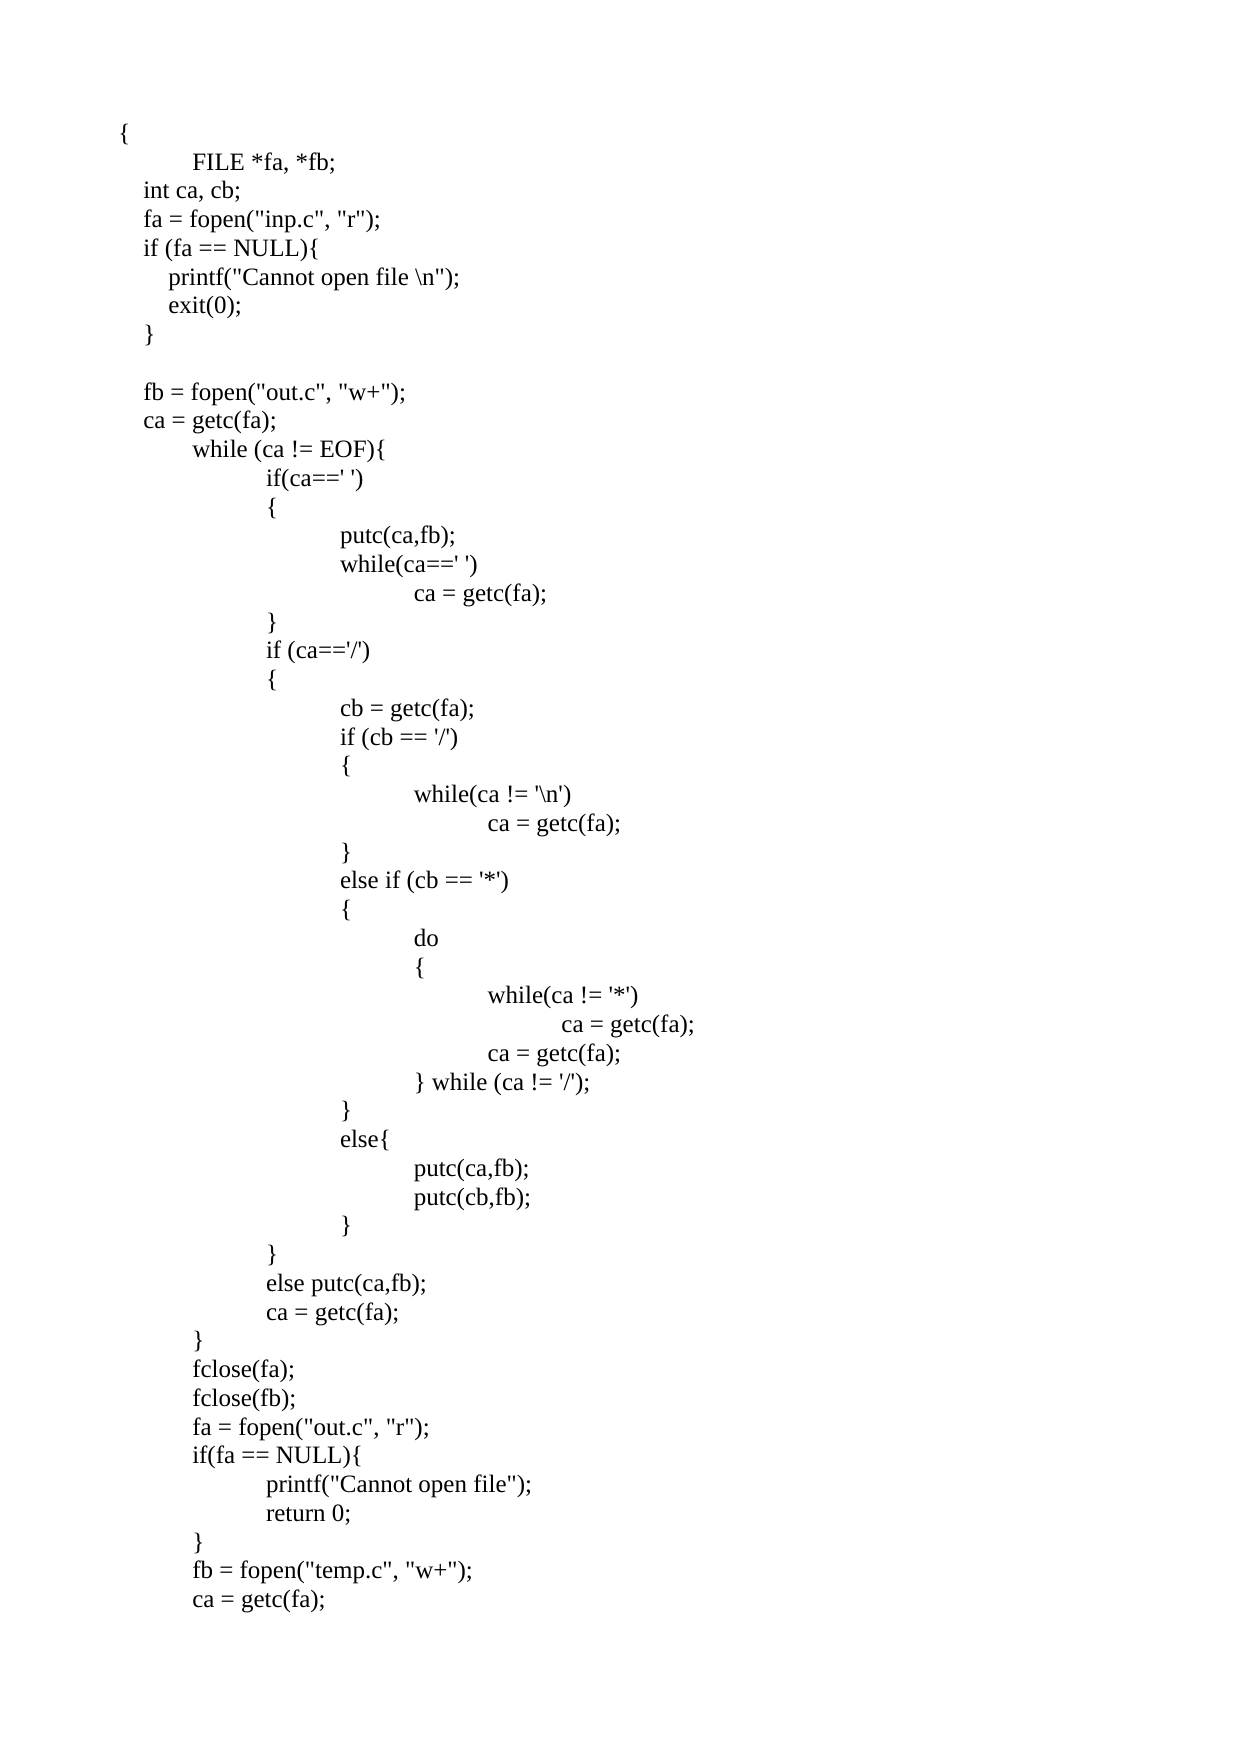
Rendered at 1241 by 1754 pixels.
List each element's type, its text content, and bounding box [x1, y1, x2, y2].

text cb = getc(fa); [118, 693, 1122, 722]
text while(ca != '\n') [118, 779, 1122, 808]
text fb = fopen("out.c", "w+"); [118, 377, 1122, 406]
text putc(ca,fb); [118, 1153, 1122, 1182]
text return 0; [118, 1498, 1122, 1527]
text ca = getc(fa); [118, 808, 1122, 837]
text fclose(fa); [118, 1354, 1122, 1383]
text if(ca==' ') [118, 463, 1122, 492]
text printf("Cannot open file \n"); [118, 262, 1122, 291]
text fa = fopen("inp.c", "r"); [118, 204, 1122, 233]
text } [118, 1211, 1122, 1239]
text fa = fopen("out.c", "r"); [118, 1412, 1122, 1441]
text } [118, 1239, 1122, 1268]
text if(fa == NULL){ [118, 1441, 1122, 1469]
text putc(cb,fb); [118, 1182, 1122, 1211]
text else{ [118, 1124, 1122, 1153]
text } [118, 837, 1122, 866]
text } [118, 1096, 1122, 1124]
text putc(ca,fb); [118, 521, 1122, 549]
text fclose(fb); [118, 1383, 1122, 1412]
text exit(0); [118, 291, 1122, 319]
text } while (ca != '/'); [118, 1067, 1122, 1096]
text } [118, 607, 1122, 636]
text } [118, 1527, 1122, 1556]
text do [118, 923, 1122, 952]
text ca = getc(fa); [118, 1584, 1122, 1613]
text { [118, 118, 1122, 147]
text ca = getc(fa); [118, 1009, 1122, 1038]
text if (ca=='/') [118, 636, 1122, 664]
text } [118, 1326, 1122, 1354]
text while (ca != EOF){ [118, 434, 1122, 463]
text fb = fopen("temp.c", "w+"); [118, 1556, 1122, 1584]
text { [118, 664, 1122, 693]
text else putc(ca,fb); [118, 1268, 1122, 1297]
text FILE *fa, *fb; [118, 147, 1122, 176]
text { [118, 492, 1122, 521]
text else if (cb == '*') [118, 866, 1122, 894]
text printf("Cannot open file"); [118, 1469, 1122, 1498]
text while(ca==' ') [118, 549, 1122, 578]
text ca = getc(fa); [118, 1297, 1122, 1326]
text int ca, cb; [118, 176, 1122, 204]
text ca = getc(fa); [118, 1038, 1122, 1067]
text while(ca != '*') [118, 981, 1122, 1009]
text } [118, 319, 1122, 348]
text ca = getc(fa); [118, 578, 1122, 607]
text if (fa == NULL){ [118, 233, 1122, 262]
text ca = getc(fa); [118, 406, 1122, 434]
text { [118, 894, 1122, 923]
text { [118, 751, 1122, 779]
text if (cb == '/') [118, 722, 1122, 751]
text { [118, 952, 1122, 981]
